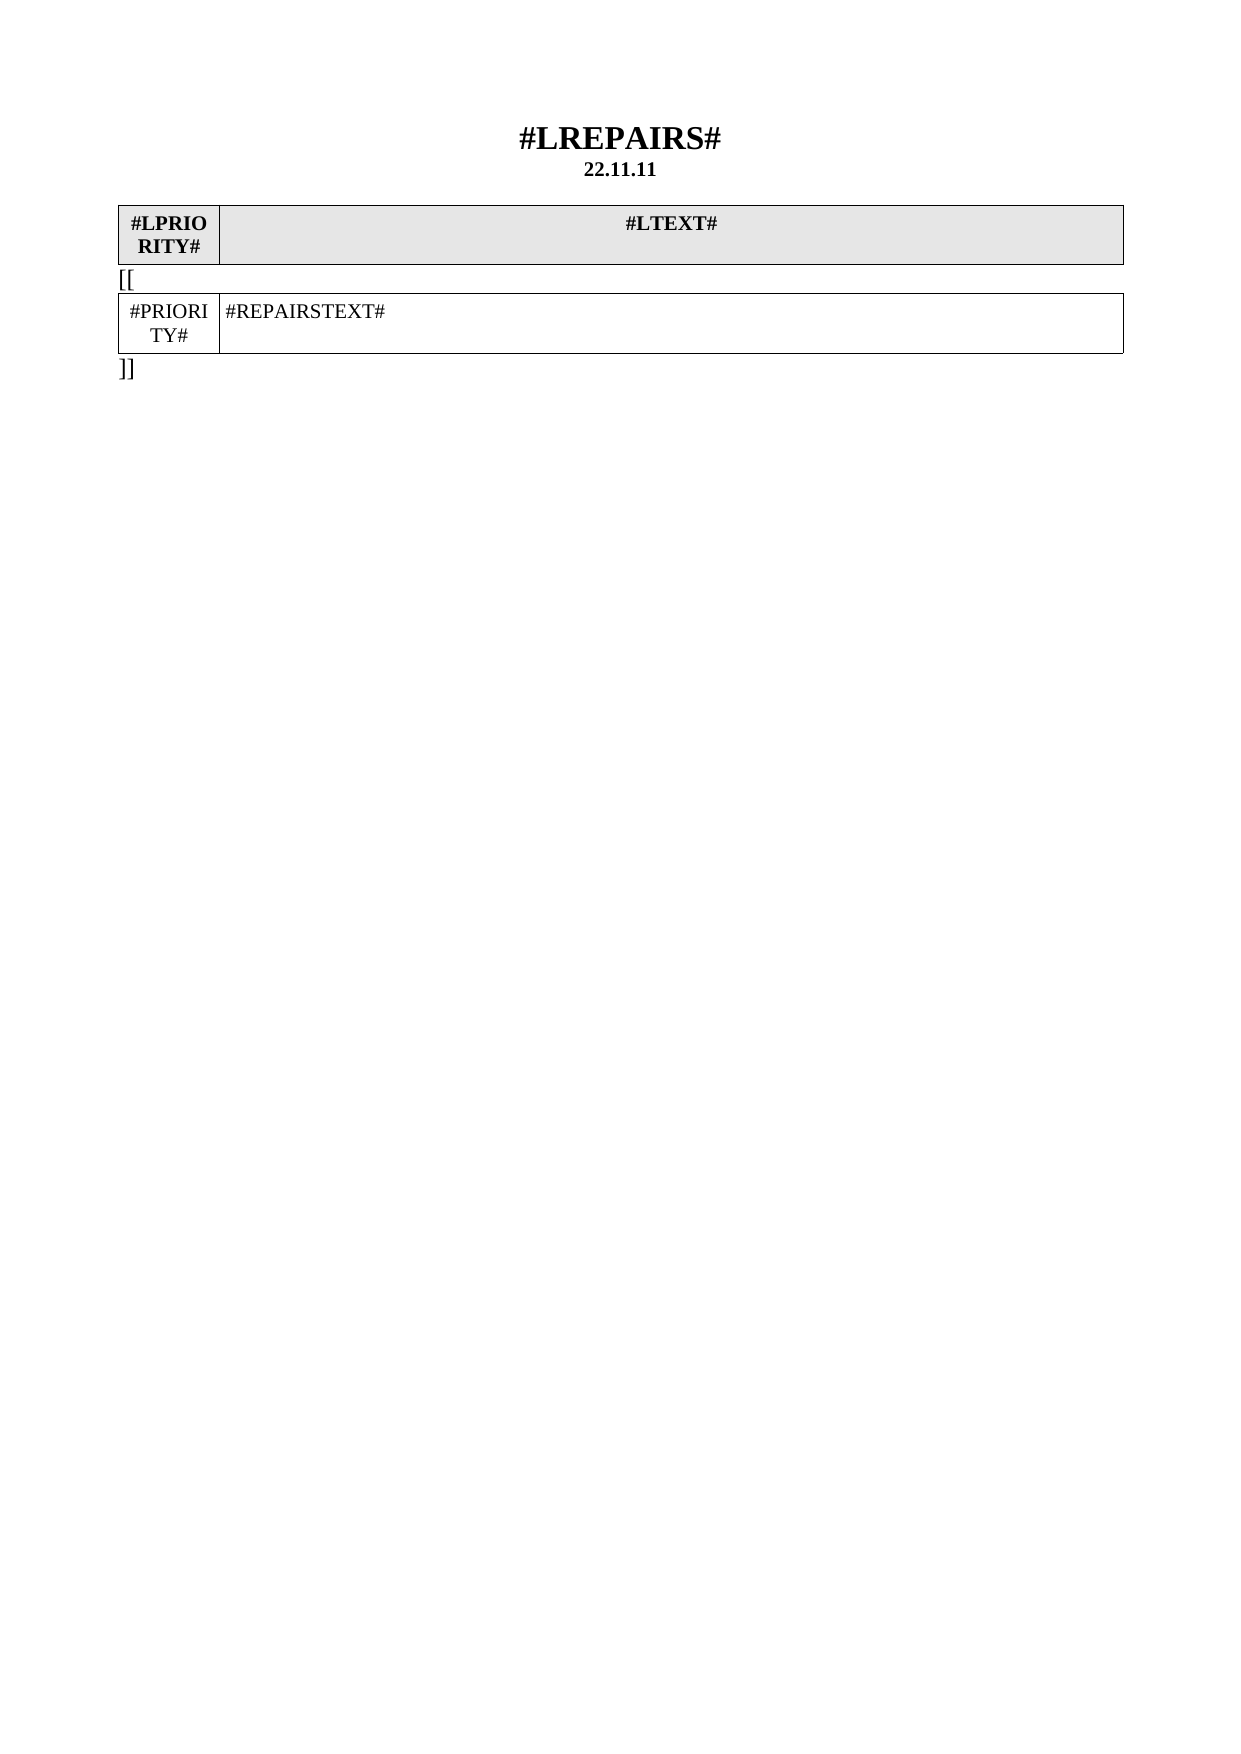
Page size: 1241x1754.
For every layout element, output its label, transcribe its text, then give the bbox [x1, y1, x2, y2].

table_header #PRIORITY# [119, 294, 219, 353]
text [[ [118, 265, 1122, 293]
table_header #LPRIORITY# [119, 206, 219, 264]
text ]] [118, 354, 1122, 382]
table_header #REPAIRSTEXT# [220, 294, 1123, 353]
text 22.11.11 [118, 156, 1122, 181]
text #LREPAIRS# [118, 118, 1122, 156]
table_header #LTEXT# [220, 206, 1123, 264]
